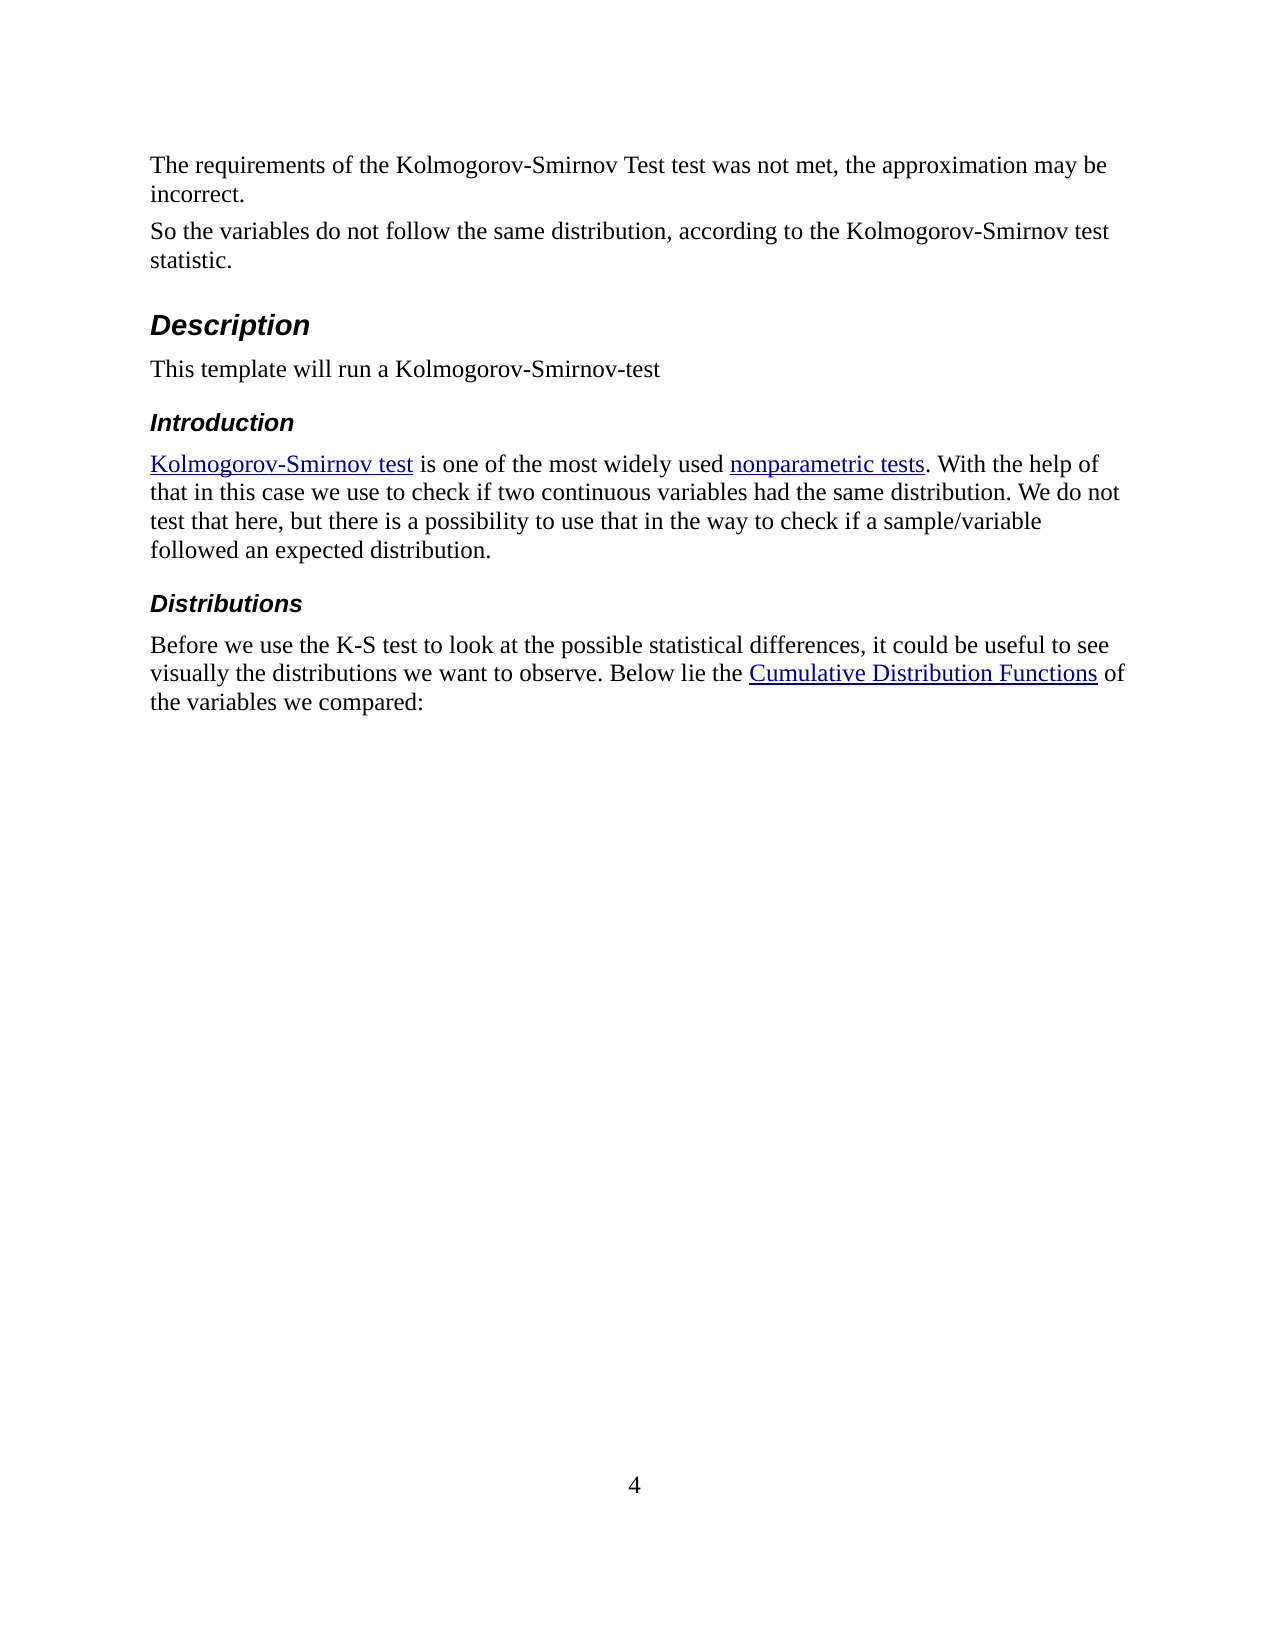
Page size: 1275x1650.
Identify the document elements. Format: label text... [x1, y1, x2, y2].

text The requirements of the Kolmogorov-Smirnov Test test was not met, the approximation may be incorrect. [150, 150, 1125, 207]
text So the variables do not follow the same distribution, according to the Kolmogorov-Smirnov test statistic. [150, 216, 1125, 274]
subtitle Description [150, 308, 1125, 341]
subtitle Distributions [150, 589, 1125, 617]
subtitle Introduction [150, 408, 1125, 436]
text This template will run a Kolmogorov-Smirnov-test [150, 354, 1125, 383]
text Before we use the K-S test to look at the possible statistical differences, it could be useful to see visually the distributions we want to observe. Below lie the Cumulative Distribution Functions of the variables we compared: [150, 630, 1125, 716]
text Kolmogorov-Smirnov test is one of the most widely used nonparametric tests. With the help of that in this case we use to check if two continuous variables had the same distribution. We do not test that here, but there is a possibility to use that in the way to check if a sample/variable followed an expected distribution. [150, 449, 1125, 564]
